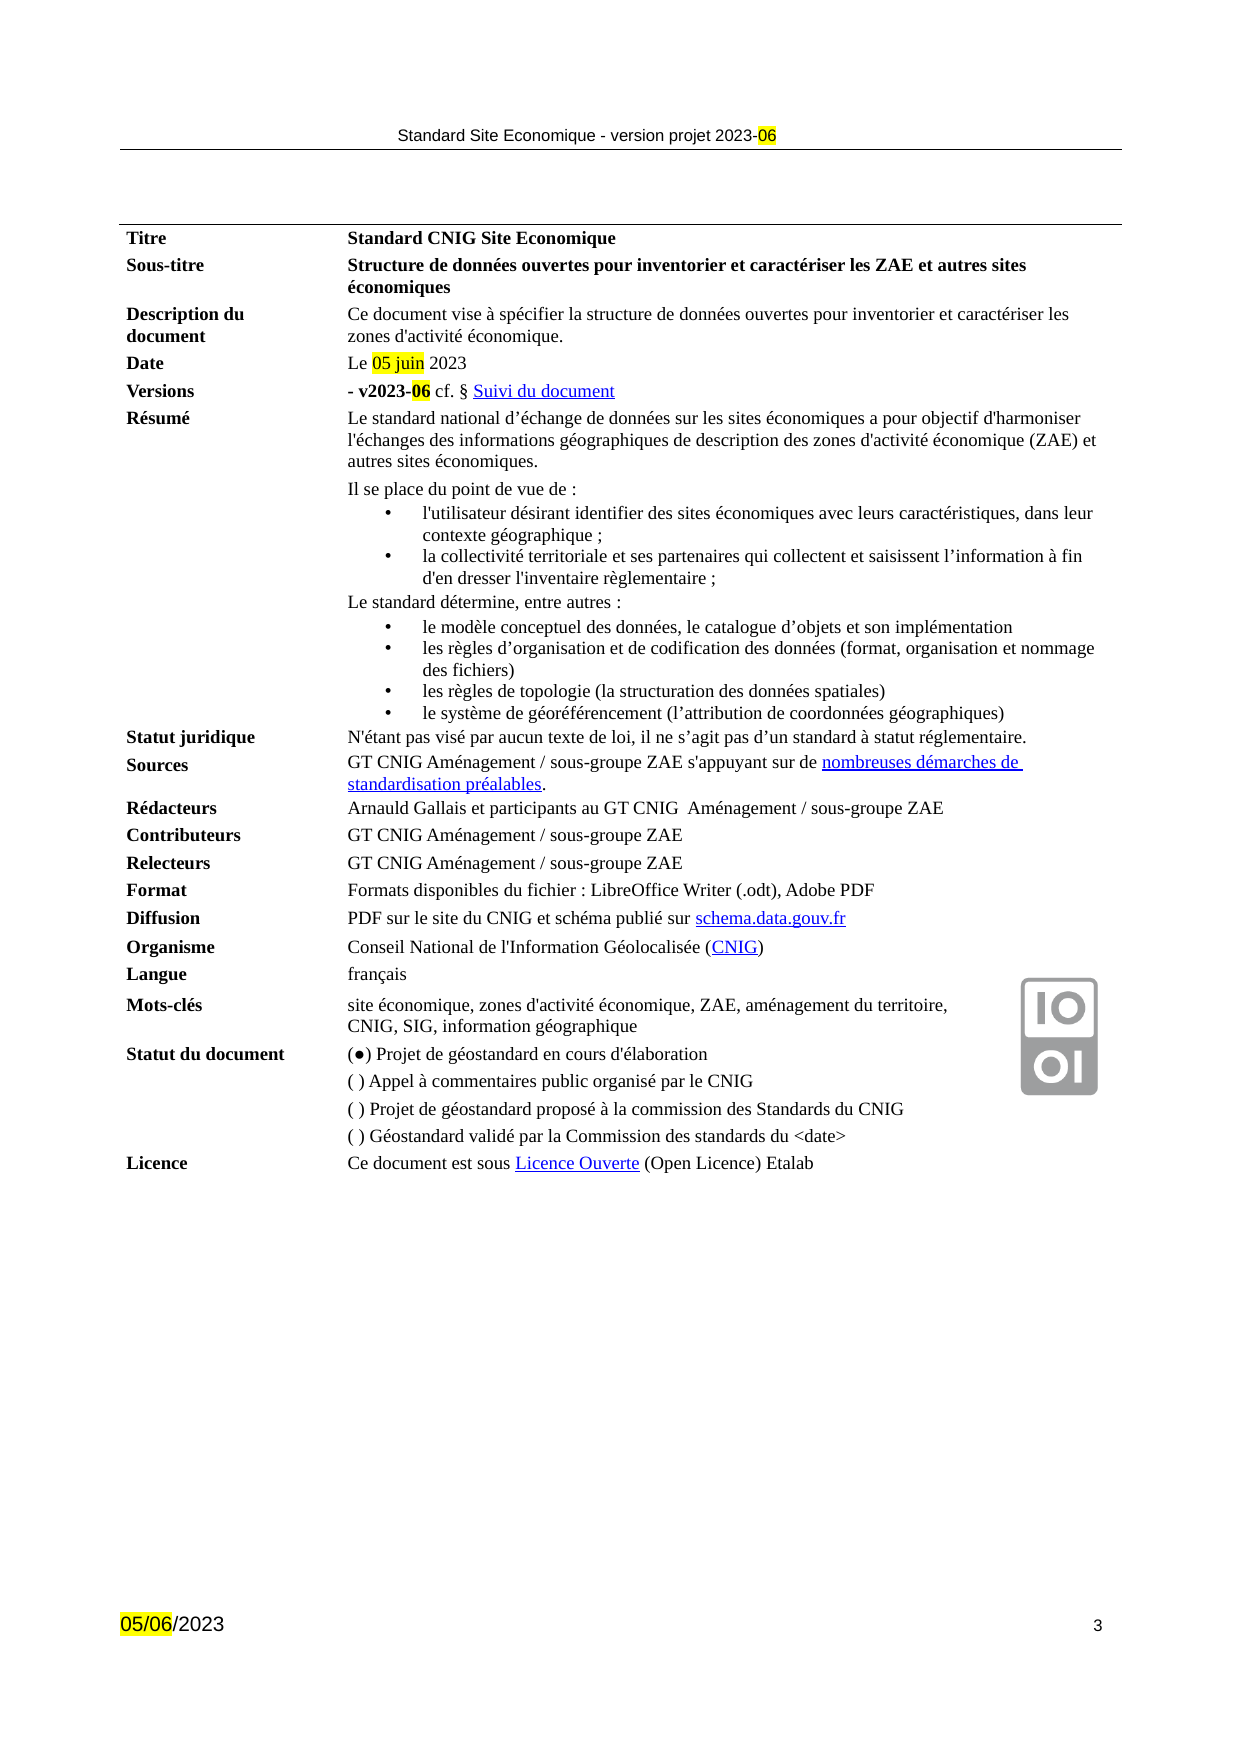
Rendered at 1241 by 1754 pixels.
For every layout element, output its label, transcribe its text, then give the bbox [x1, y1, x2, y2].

table_cell Organisme [119, 933, 340, 960]
table_cell Structure de données ouvertes pour inventorier et caractériser les ZAE et autres sites économiques [340, 251, 1122, 300]
table_cell Licence [119, 1149, 340, 1177]
table_cell Sources [119, 751, 340, 794]
table_cell Mots-clés [119, 991, 340, 1040]
table_cell Arnauld Gallais et participants au GT CNIG Aménagement / sous-groupe ZAE [340, 794, 1122, 821]
table_cell Contributeurs [119, 821, 340, 849]
table_cell Statut juridique [119, 724, 340, 751]
table_cell Sous-titre [119, 251, 340, 300]
table_cell Langue [119, 960, 340, 991]
table_cell (●) Projet de géostandard en cours d'élaboration ( ) Appel à commentaires public organisé par le CNIG ( ) Projet de géostandard proposé à la commission des Standards du CNIG ( ) Géostandard validé par la Commission des standards du <date> [340, 1040, 992, 1149]
picture [1018, 975, 1101, 1098]
table_cell Description du document [119, 300, 340, 349]
table_cell Relecteurs [119, 849, 340, 876]
table_cell GT CNIG Aménagement / sous-groupe ZAE s'appuyant sur de nombreuses démarches de standardisation préalables. [340, 751, 1122, 794]
table_cell Rédacteurs [119, 794, 340, 821]
table_cell Le 05 juin 2023 [340, 349, 1122, 377]
table_cell Diffusion [119, 904, 340, 933]
table_header Standard CNIG Site Economique [340, 225, 1122, 251]
table_cell Format [119, 876, 340, 904]
table_cell Ce document est sous Licence Ouverte (Open Licence) Etalab [340, 1149, 992, 1177]
table_cell Date [119, 349, 340, 377]
table_cell PDF sur le site du CNIG et schéma publié sur schema.data.gouv.fr [340, 904, 1122, 933]
table_cell [993, 933, 1122, 1177]
table_cell GT CNIG Aménagement / sous-groupe ZAE [340, 849, 1122, 876]
table_cell GT CNIG Aménagement / sous-groupe ZAE [340, 821, 1122, 849]
table_cell Conseil National de l'Information Géolocalisée (CNIG) [340, 933, 992, 960]
table_cell Formats disponibles du fichier : LibreOffice Writer (.odt), Adobe PDF [340, 876, 1122, 904]
table_cell - v2023-06 cf. § Suivi du document [340, 377, 1122, 404]
table_header Titre [119, 225, 340, 251]
table_cell français [340, 960, 992, 991]
table_cell Le standard national d’échange de données sur les sites économiques a pour objectif d'harmoniser l'échanges des informations géographiques de description des zones d'activité économique (ZAE) et autres sites économiques. Il se place du point de vue de : l'utilisateur désirant identifier des sites économiques avec leurs caractéristiques, dans leur contexte géographique ; la collectivité territoriale et ses partenaires qui collectent et saisissent l’information à fin d'en dresser l'inventaire règlementaire ; Le standard détermine, entre autres : le modèle conceptuel des données, le catalogue d’objets et son implémentation les règles d’organisation et de codification des données (format, organisation et nommage des fichiers) les règles de topologie (la structuration des données spatiales) le système de géoréférencement (l’attribution de coordonnées géographiques) [340, 404, 1122, 723]
table_cell site économique, zones d'activité économique, ZAE, aménagement du territoire, CNIG, SIG, information géographique [340, 991, 992, 1040]
table_cell Statut du document [119, 1040, 340, 1149]
table_cell N'étant pas visé par aucun texte de loi, il ne s’agit pas d’un standard à statut réglementaire. [340, 724, 1122, 751]
table_cell Résumé [119, 404, 340, 723]
table_cell Ce document vise à spécifier la structure de données ouvertes pour inventorier et caractériser les zones d'activité économique. [340, 300, 1122, 349]
table_cell Versions [119, 377, 340, 404]
